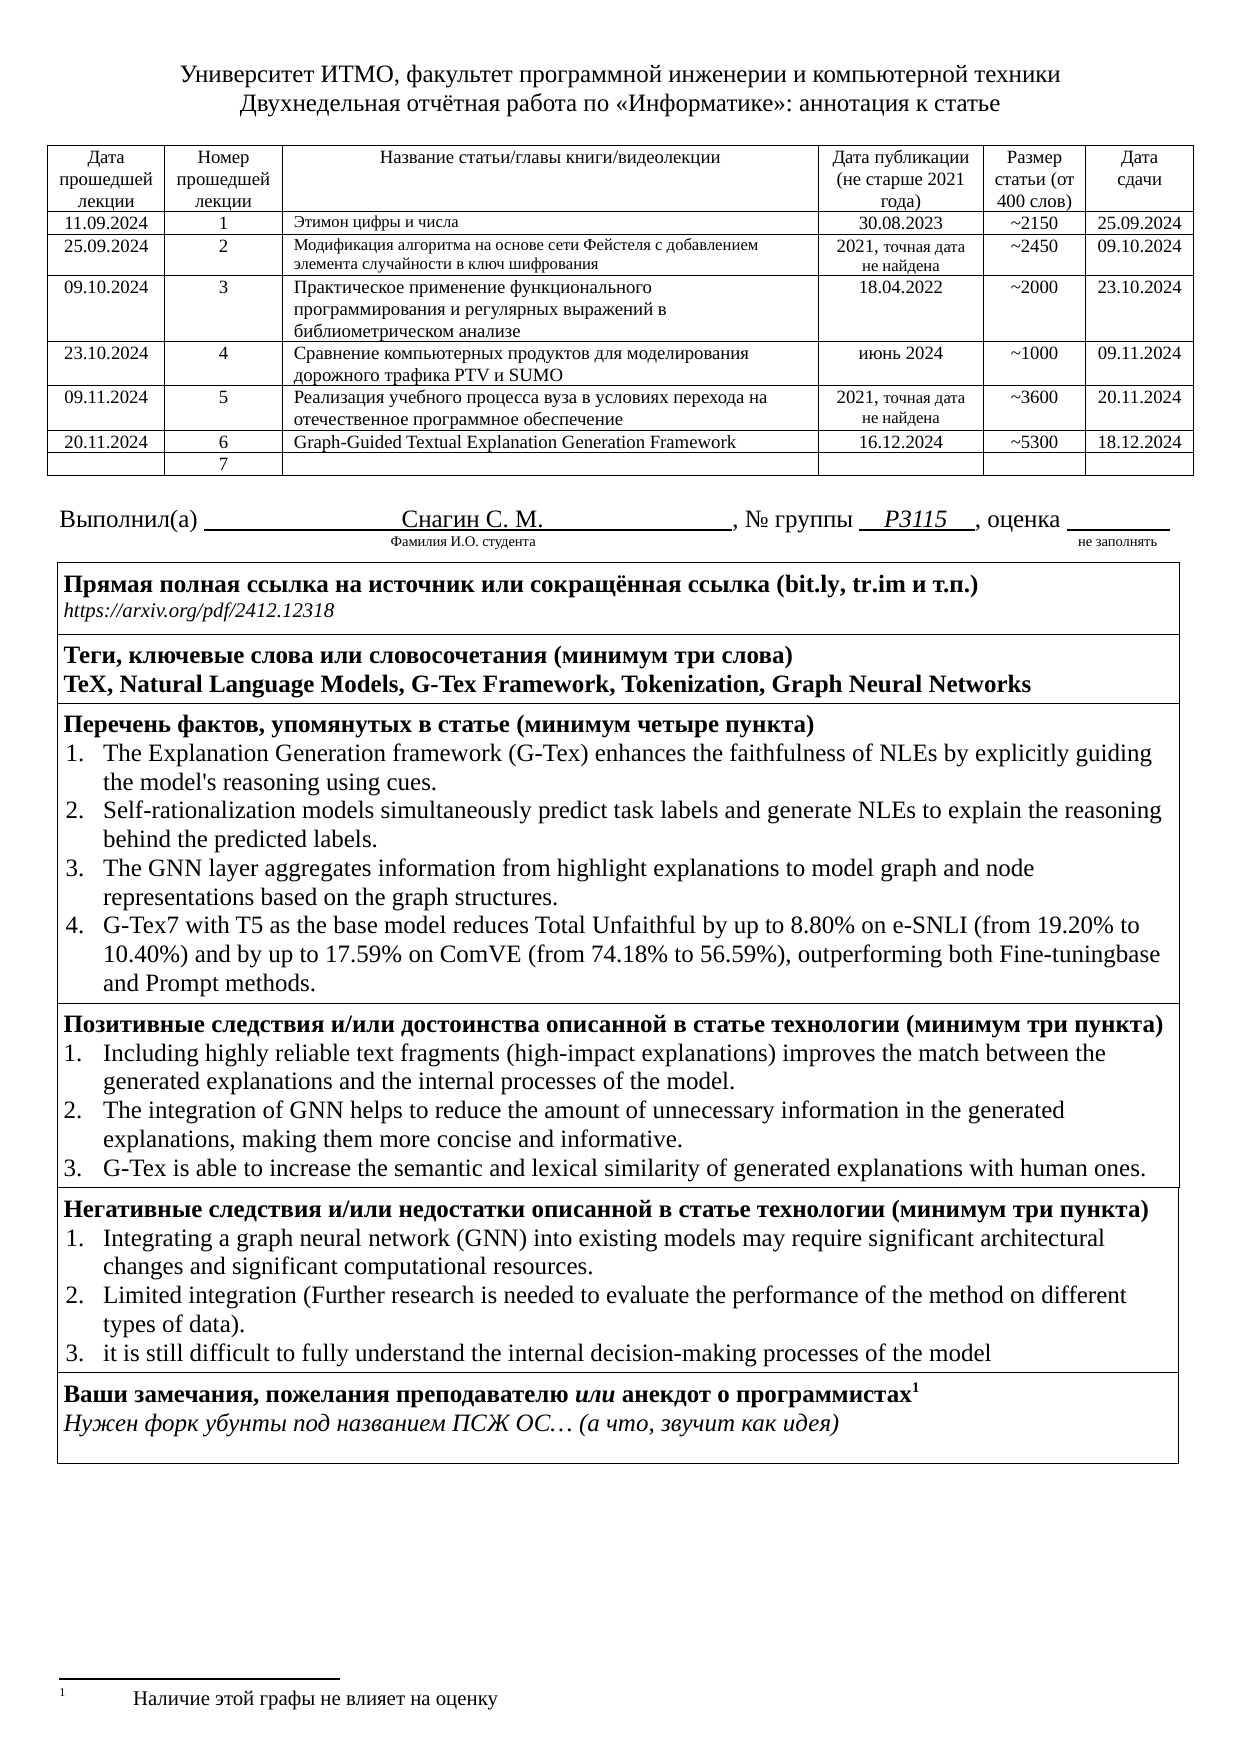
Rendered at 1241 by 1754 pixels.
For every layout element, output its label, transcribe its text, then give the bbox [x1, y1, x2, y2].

table_cell Ваши замечания, пожелания преподавателю или анекдот о программистах Нужен форк убунты под названием ПСЖ ОС… (а что, звучит как идея) [58, 1373, 1178, 1463]
table_header Размер статьи (от 400 слов) [984, 146, 1085, 211]
table_cell ~2000 [984, 276, 1085, 341]
table_cell 2021, точная дата не найдена [819, 386, 983, 429]
table_cell 25.09.2024 [48, 235, 164, 275]
table_cell [283, 453, 818, 475]
table_cell 18.12.2024 [1086, 431, 1193, 452]
table_header Прямая полная ссылка на источник или сокращённая ссылка (bit.ly, tr.im и т.п.) https://arxiv.org/pdf/2412.12318 [58, 563, 1179, 634]
table_cell 1 [165, 212, 282, 234]
table_header Название статьи/главы книги/видеолекции [283, 146, 818, 211]
table_cell 11.09.2024 [48, 212, 164, 234]
table_cell [1086, 453, 1193, 475]
table_cell Негативные следствия и/или недостатки описанной в статье технологии (минимум три пункта) Integrating a graph neural network (GNN) into existing models may require significant architectural changes and significant computational resources. Limited integration (Further research is needed to evaluate the performance of the method on different types of data). it is still difficult to fully understand the internal decision-making processes of the model [58, 1188, 1178, 1372]
table_cell [819, 453, 983, 475]
table_cell 30.08.2023 [819, 212, 983, 234]
table_cell Позитивные следствия и/или достоинства описанной в статье технологии (минимум три пункта) Including highly reliable text fragments (high-impact explanations) improves the match between the generated explanations and the internal processes of the model. The integration of GNN helps to reduce the amount of unnecessary information in the generated explanations, making them more concise and informative. G-Tex is able to increase the semantic and lexical similarity of generated explanations with human ones. [58, 1004, 1179, 1187]
table_cell ~2450 [984, 235, 1085, 275]
table_cell 2021, точная дата не найдена [819, 235, 983, 275]
table_cell ~3600 [984, 386, 1085, 429]
table_header Номер прошедшей лекции [165, 146, 282, 211]
table_cell Этимон цифры и числа [283, 212, 818, 234]
text Университет ИТМО, факультет программной инженерии и компьютерной техники [59, 59, 1181, 88]
table_cell Практическое применение функционального программирования и регулярных выражений в библиометрическом анализе [283, 276, 818, 341]
table_cell 09.11.2024 [48, 386, 164, 429]
table_cell 20.11.2024 [1086, 386, 1193, 429]
table_cell 18.04.2022 [819, 276, 983, 341]
table_cell 4 [165, 342, 282, 385]
table_header Дата прошедшей лекции [48, 146, 164, 211]
table_cell ~2150 [984, 212, 1085, 234]
table_header Дата публикации (не старше 2021 года) [819, 146, 983, 211]
table_cell Модификация алгоритма на основе сети Фейстеля с добавлением элемента случайности в ключ шифрования [283, 235, 818, 275]
table_cell 3 [165, 276, 282, 341]
table_cell Перечень фактов, упомянутых в статье (минимум четыре пункта) The Explanation Generation framework (G-Tex) enhances the faithfulness of NLEs by explicitly guiding the model's reasoning using cues. Self-rationalization models simultaneously predict task labels and generate NLEs to explain the reasoning behind the predicted labels. The GNN layer aggregates information from highlight explanations to model graph and node representations based on the graph structures. G-Tex7 with T5 as the base model reduces Total Unfaithful by up to 8.80% on e-SNLI (from 19.20% to 10.40%) and by up to 17.59% on ComVE (from 74.18% to 56.59%), outperforming both Fine-tuningbase and Prompt methods. [58, 704, 1179, 1003]
table_cell ~1000 [984, 342, 1085, 385]
table_cell Теги, ключевые слова или словосочетания (минимум три слова) TeX, Natural Language Models, G-Tex Framework, Tokenization, Graph Neural Networks [58, 635, 1179, 703]
table_cell июнь 2024 [819, 342, 983, 385]
table_cell Сравнение компьютерных продуктов для моделирования дорожного трафика PTV и SUMO [283, 342, 818, 385]
table_cell 09.10.2024 [48, 276, 164, 341]
text Выполнил(а) Снагин С. М. , № группы Р3115 , оценка [59, 504, 1181, 533]
table_cell 09.10.2024 [1086, 235, 1193, 275]
table_cell 25.09.2024 [1086, 212, 1193, 234]
table_cell 2 [165, 235, 282, 275]
table_cell 6 [165, 431, 282, 452]
table_cell Graph-Guided Textual Explanation Generation Framework [283, 431, 818, 452]
table_cell [48, 453, 164, 475]
text Двухнедельная отчётная работа по «Информатике»: аннотация к статье [59, 88, 1181, 117]
table_cell ~5300 [984, 431, 1085, 452]
text Фамилия И.О. студента не заполнять [59, 533, 1181, 562]
table_header Дата сдачи [1086, 146, 1193, 211]
table_cell 23.10.2024 [48, 342, 164, 385]
table_cell 09.11.2024 [1086, 342, 1193, 385]
table_cell 5 [165, 386, 282, 429]
table_cell 7 [165, 453, 282, 475]
table_cell 16.12.2024 [819, 431, 983, 452]
table_cell [984, 453, 1085, 475]
table_cell Реализация учебного процесса вуза в условиях перехода на отечественное программное обеспечение [283, 386, 818, 429]
table_cell 23.10.2024 [1086, 276, 1193, 341]
table_cell 20.11.2024 [48, 431, 164, 452]
